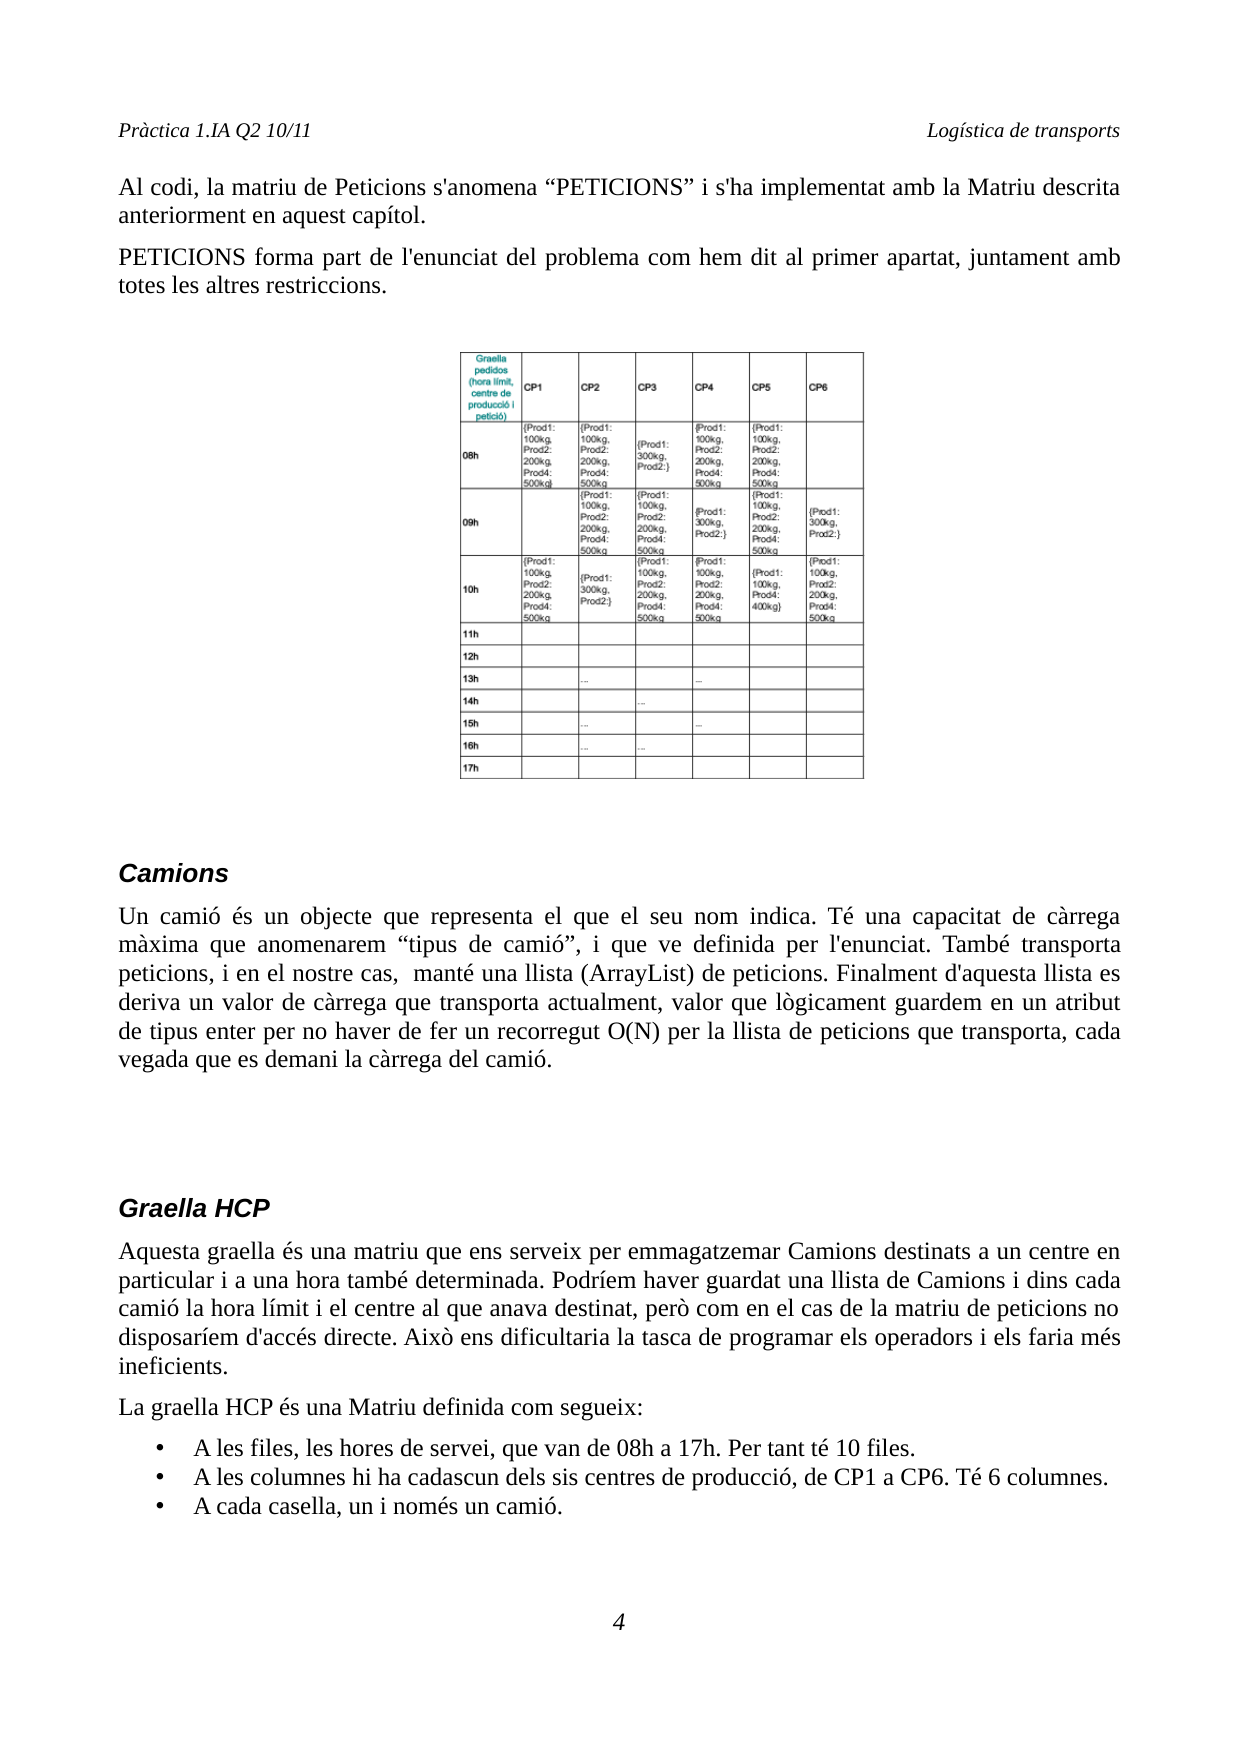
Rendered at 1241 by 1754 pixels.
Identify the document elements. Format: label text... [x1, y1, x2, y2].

list A les files, les hores de servei, que van de 08h a 17h. Per tant té 10 files. [156, 1433, 1122, 1462]
subtitle Graella HCP [118, 1193, 1122, 1223]
text La graella HCP és una Matriu definida com segueix: [118, 1392, 1122, 1421]
picture [459, 352, 865, 779]
text PETICIONS forma part de l'enunciat del problema com hem dit al primer apartat, juntament amb totes les altres restriccions. [118, 242, 1122, 299]
text Un camió és un objecte que representa el que el seu nom indica. Té una capacitat de càrrega màxima que anomenarem “tipus de camió”, i que ve definida per l'enunciat. També transporta peticions, i en el nostre cas, manté una llista (ArrayList) de peticions. Finalment d'aquesta llista es deriva un valor de càrrega que transporta actualment, valor que lògicament guardem en un atribut de tipus enter per no haver de fer un recorregut O(N) per la llista de peticions que transporta, cada vegada que es demani la càrrega del camió. [118, 901, 1122, 1073]
subtitle Camions [118, 858, 1122, 888]
text Aquesta graella és una matriu que ens serveix per emmagatzemar Camions destinats a un centre en particular i a una hora també determinada. Podríem haver guardat una llista de Camions i dins cada camió la hora límit i el centre al que anava destinat, però com en el cas de la matriu de peticions no disposaríem d'accés directe. Això ens dificultaria la tasca de programar els operadors i els faria més ineficients. [118, 1236, 1122, 1380]
list A les columnes hi ha cadascun dels sis centres de producció, de CP1 a CP6. Té 6 columnes. [156, 1462, 1122, 1491]
text Al codi, la matriu de Peticions s'anomena “PETICIONS” i s'ha implementat amb la Matriu descrita anteriorment en aquest capítol. [118, 172, 1122, 229]
list A cada casella, un i només un camió. [156, 1491, 1122, 1520]
